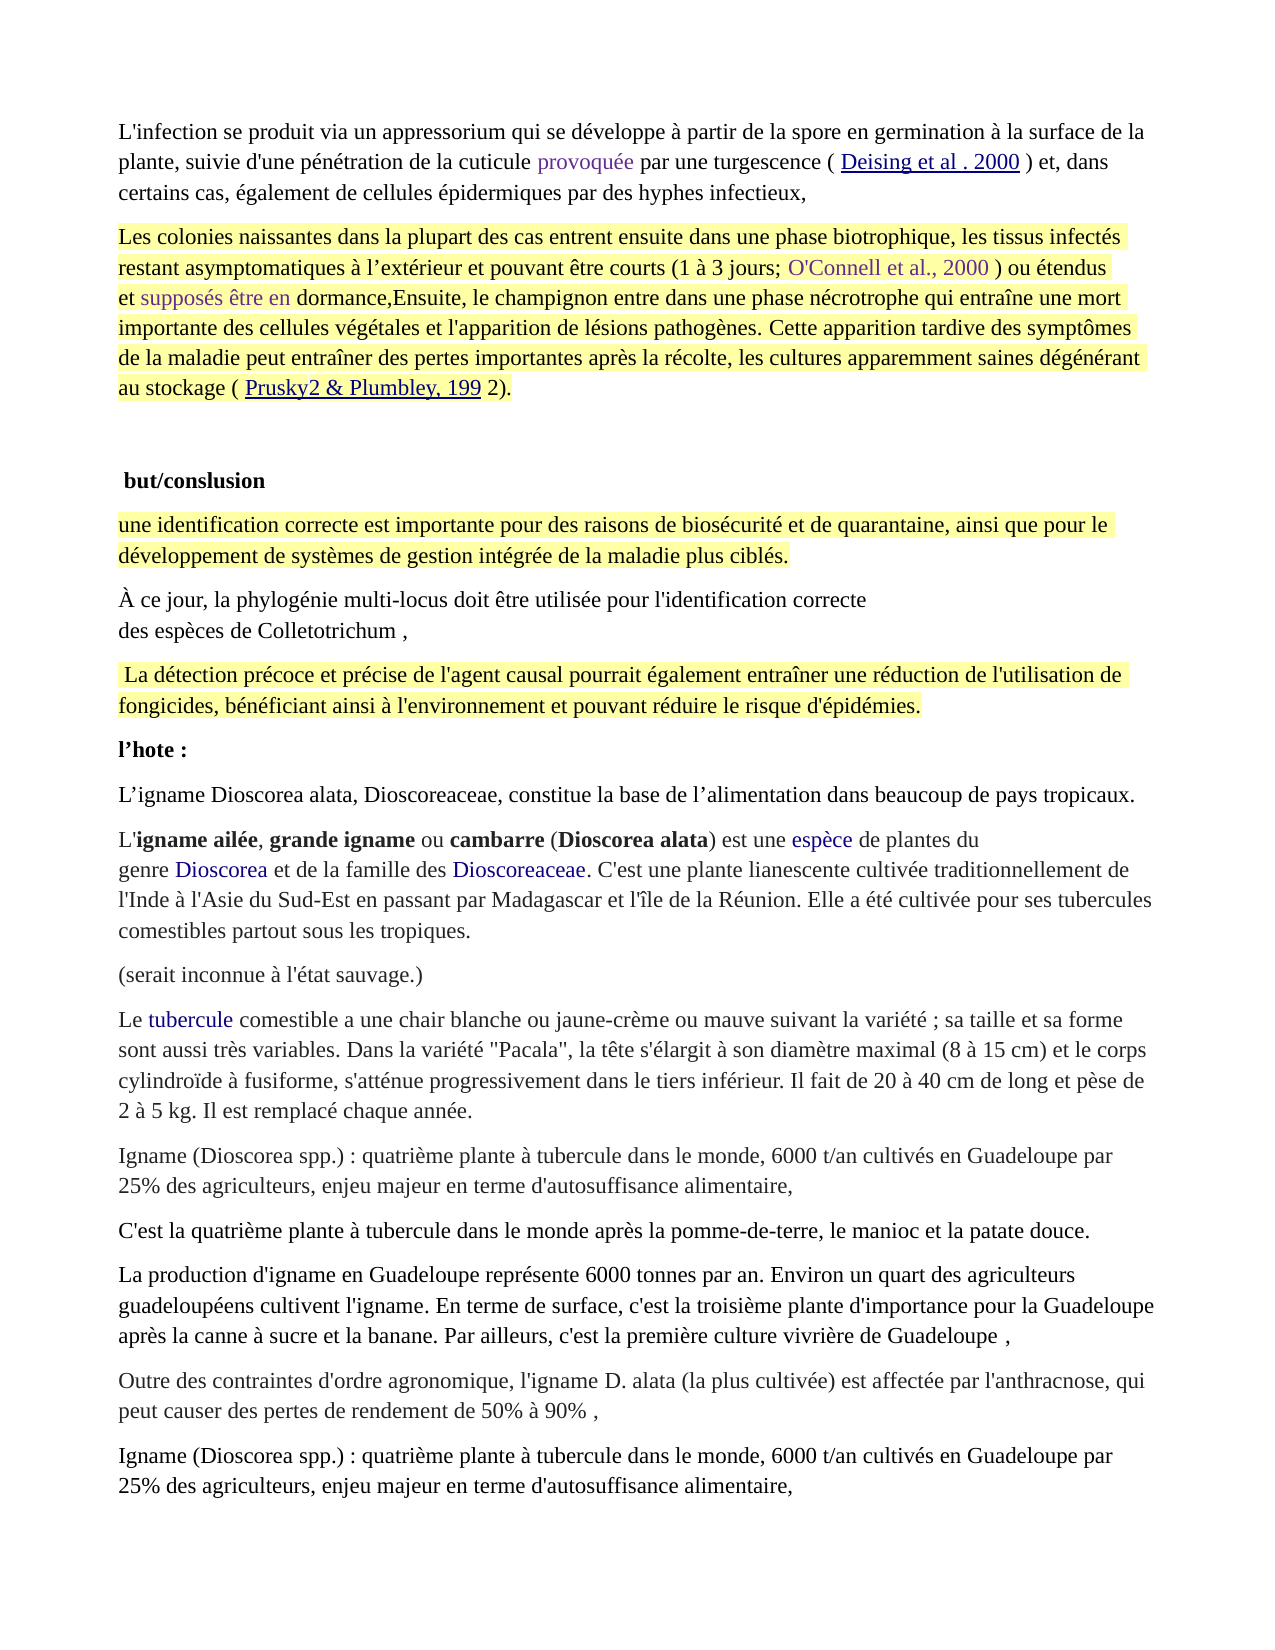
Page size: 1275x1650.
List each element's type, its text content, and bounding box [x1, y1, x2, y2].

text C'est la quatrième plante à tubercule dans le monde après la pomme-de-terre, le manioc et la patate douce. [118, 1217, 1157, 1243]
text La détection précoce et précise de l'agent causal pourrait également entraîner une réduction de l'utilisation de fongicides, bénéficiant ainsi à l'environnement et pouvant réduire le risque d'épidémies. [118, 662, 1157, 718]
text Igname (Dioscorea spp.) : quatrième plante à tubercule dans le monde, 6000 t/an cultivés en Guadeloupe par 25% des agriculteurs, enjeu majeur en terme d'autosuffisance alimentaire, [118, 1142, 1157, 1198]
text l’hote : [118, 737, 1157, 763]
text À ce jour, la phylogénie multi-locus doit être utilisée pour l'identification correcte des espèces de Colletotrichum , [118, 587, 1157, 643]
text Outre des contraintes d'ordre agronomique, l'igname D. alata (la plus cultivée) est affectée par l'anthracnose, qui peut causer des pertes de rendement de 50% à 90% , [118, 1367, 1157, 1423]
text L'infection se produit via un appressorium qui se développe à partir de la spore en germination à la surface de la plante, suivie d'une pénétration de la cuticule provoquée par une turgescence ( Deising et al . 2000 ) et, dans certains cas, également de cellules épidermiques par des hyphes infectieux, [118, 118, 1157, 205]
text La production d'igname en Guadeloupe représente 6000 tonnes par an. Environ un quart des agriculteurs guadeloupéens cultivent l'igname. En terme de surface, c'est la troisième plante d'importance pour la Guadeloupe après la canne à sucre et la banane. Par ailleurs, c'est la première culture vivrière de Guadeloupe , [118, 1262, 1157, 1348]
text Igname (Dioscorea spp.) : quatrième plante à tubercule dans le monde, 6000 t/an cultivés en Guadeloupe par 25% des agriculteurs, enjeu majeur en terme d'autosuffisance alimentaire, [118, 1442, 1157, 1498]
text une identification correcte est importante pour des raisons de biosécurité et de quarantaine, ainsi que pour le développement de systèmes de gestion intégrée de la maladie plus ciblés. [118, 512, 1157, 568]
text Les colonies naissantes dans la plupart des cas entrent ensuite dans une phase biotrophique, les tissus infectés restant asymptomatiques à l’extérieur et pouvant être courts (1 à 3 jours; O'Connell et al., 2000 ) ou étendus et supposés être en dormance,Ensuite, le champignon entre dans une phase nécrotrophe qui entraîne une mort importante des cellules végétales et l'apparition de lésions pathogènes. Cette apparition tardive des symptômes de la maladie peut entraîner des pertes importantes après la récolte, les cultures apparemment saines dégénérant au stockage ( Prusky2 & Plumbley, 199 2). [118, 223, 1157, 401]
text L'igname ailée, grande igname ou cambarre (Dioscorea alata) est une espèce de plantes du genre Dioscorea et de la famille des Dioscoreaceae. C'est une plante lianescente cultivée traditionnellement de l'Inde à l'Asie du Sud-Est en passant par Madagascar et l'île de la Réunion. Elle a été cultivée pour ses tubercules comestibles partout sous les tropiques. [118, 826, 1157, 943]
text but/conslusion [118, 467, 1157, 493]
text L’igname Dioscorea alata, Dioscoreaceae, constitue la base de l’alimentation dans beaucoup de pays tropicaux. [118, 781, 1157, 808]
text Le tubercule comestible a une chair blanche ou jaune-crème ou mauve suivant la variété ; sa taille et sa forme sont aussi très variables. Dans la variété "Pacala", la tête s'élargit à son diamètre maximal (8 à 15 cm) et le corps cylindroïde à fusiforme, s'atténue progressivement dans le tiers inférieur. Il fait de 20 à 40 cm de long et pèse de 2 à 5 kg. Il est remplacé chaque année. [118, 1006, 1157, 1123]
text (serait inconnue à l'état sauvage.) [118, 962, 1157, 988]
